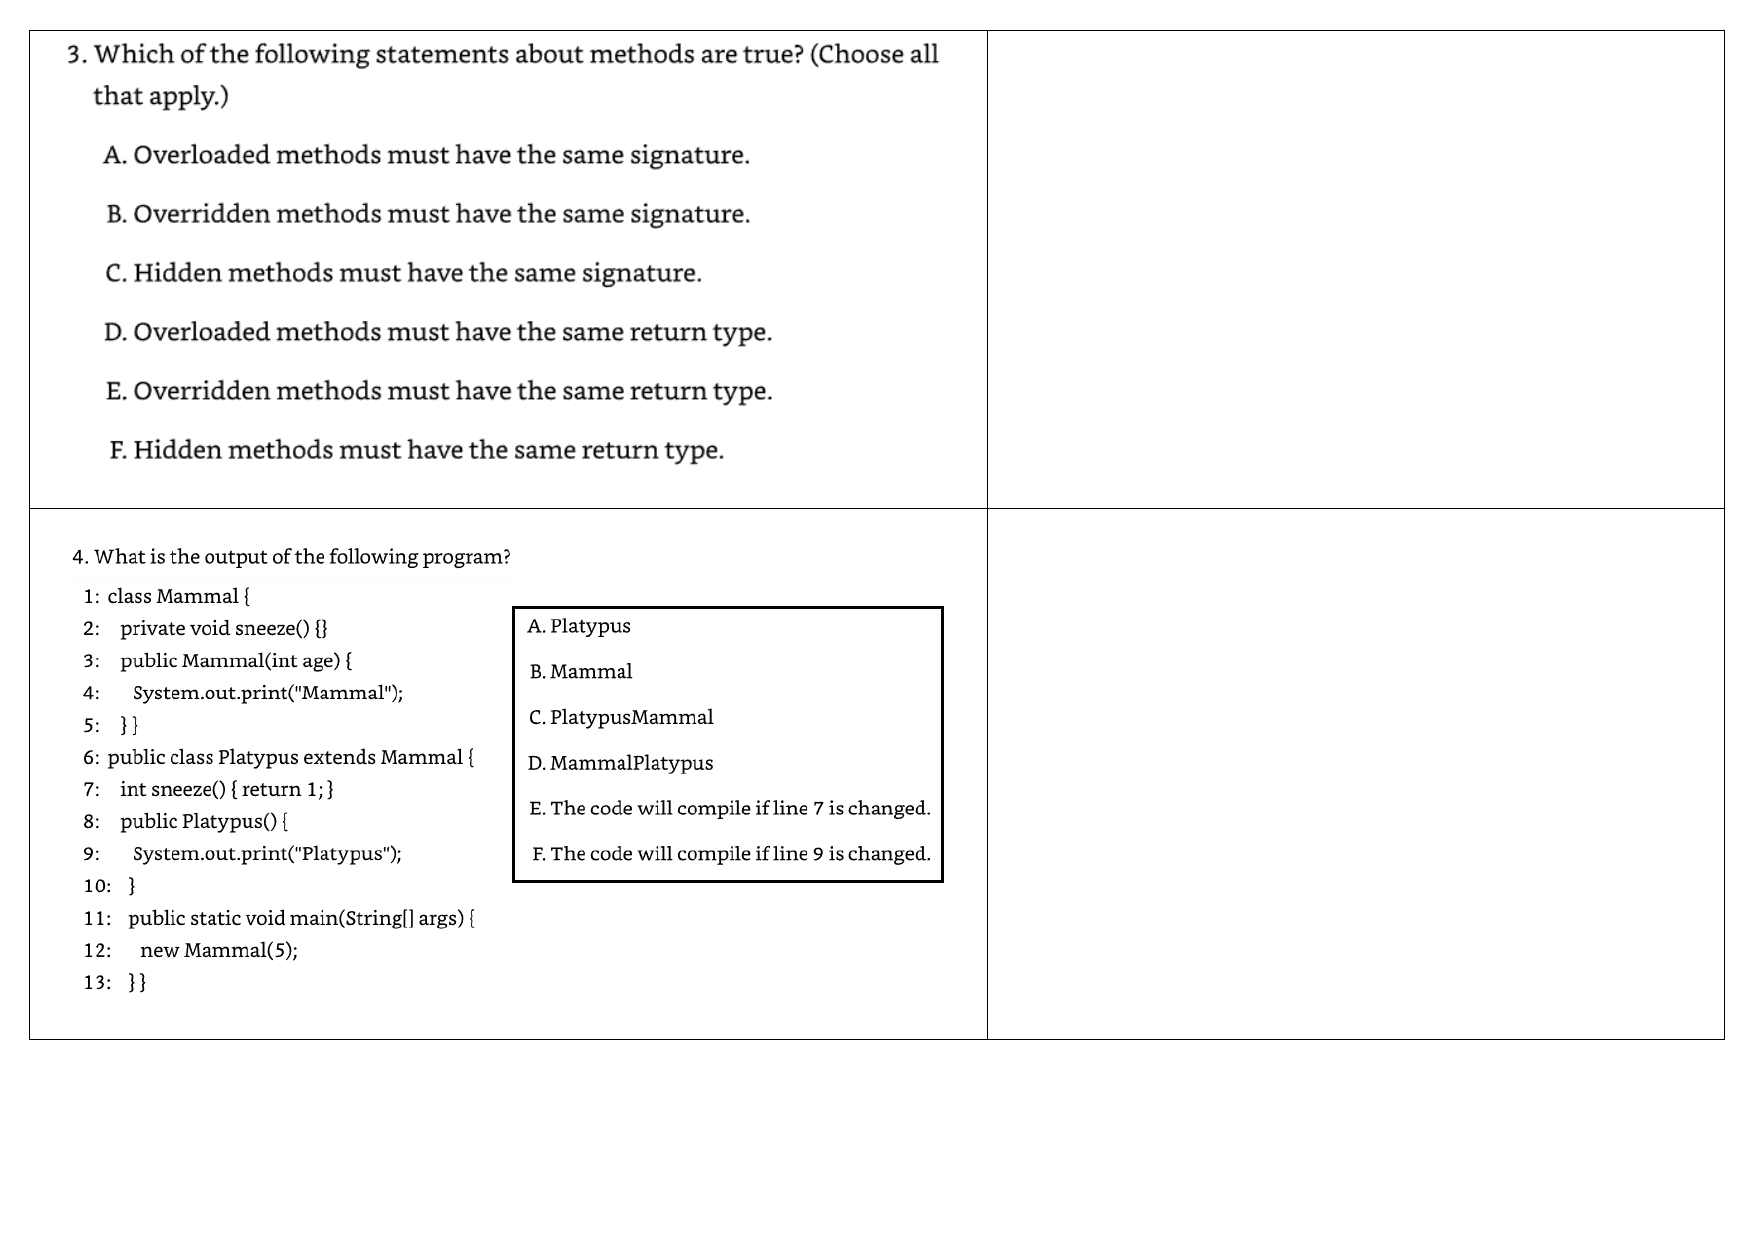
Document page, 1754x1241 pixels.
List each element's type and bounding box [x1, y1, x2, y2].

table_cell [988, 31, 1724, 508]
table_cell [988, 509, 1724, 1039]
picture [61, 543, 956, 1005]
table_cell [30, 31, 987, 508]
table_cell [30, 509, 987, 1039]
picture [56, 36, 961, 474]
